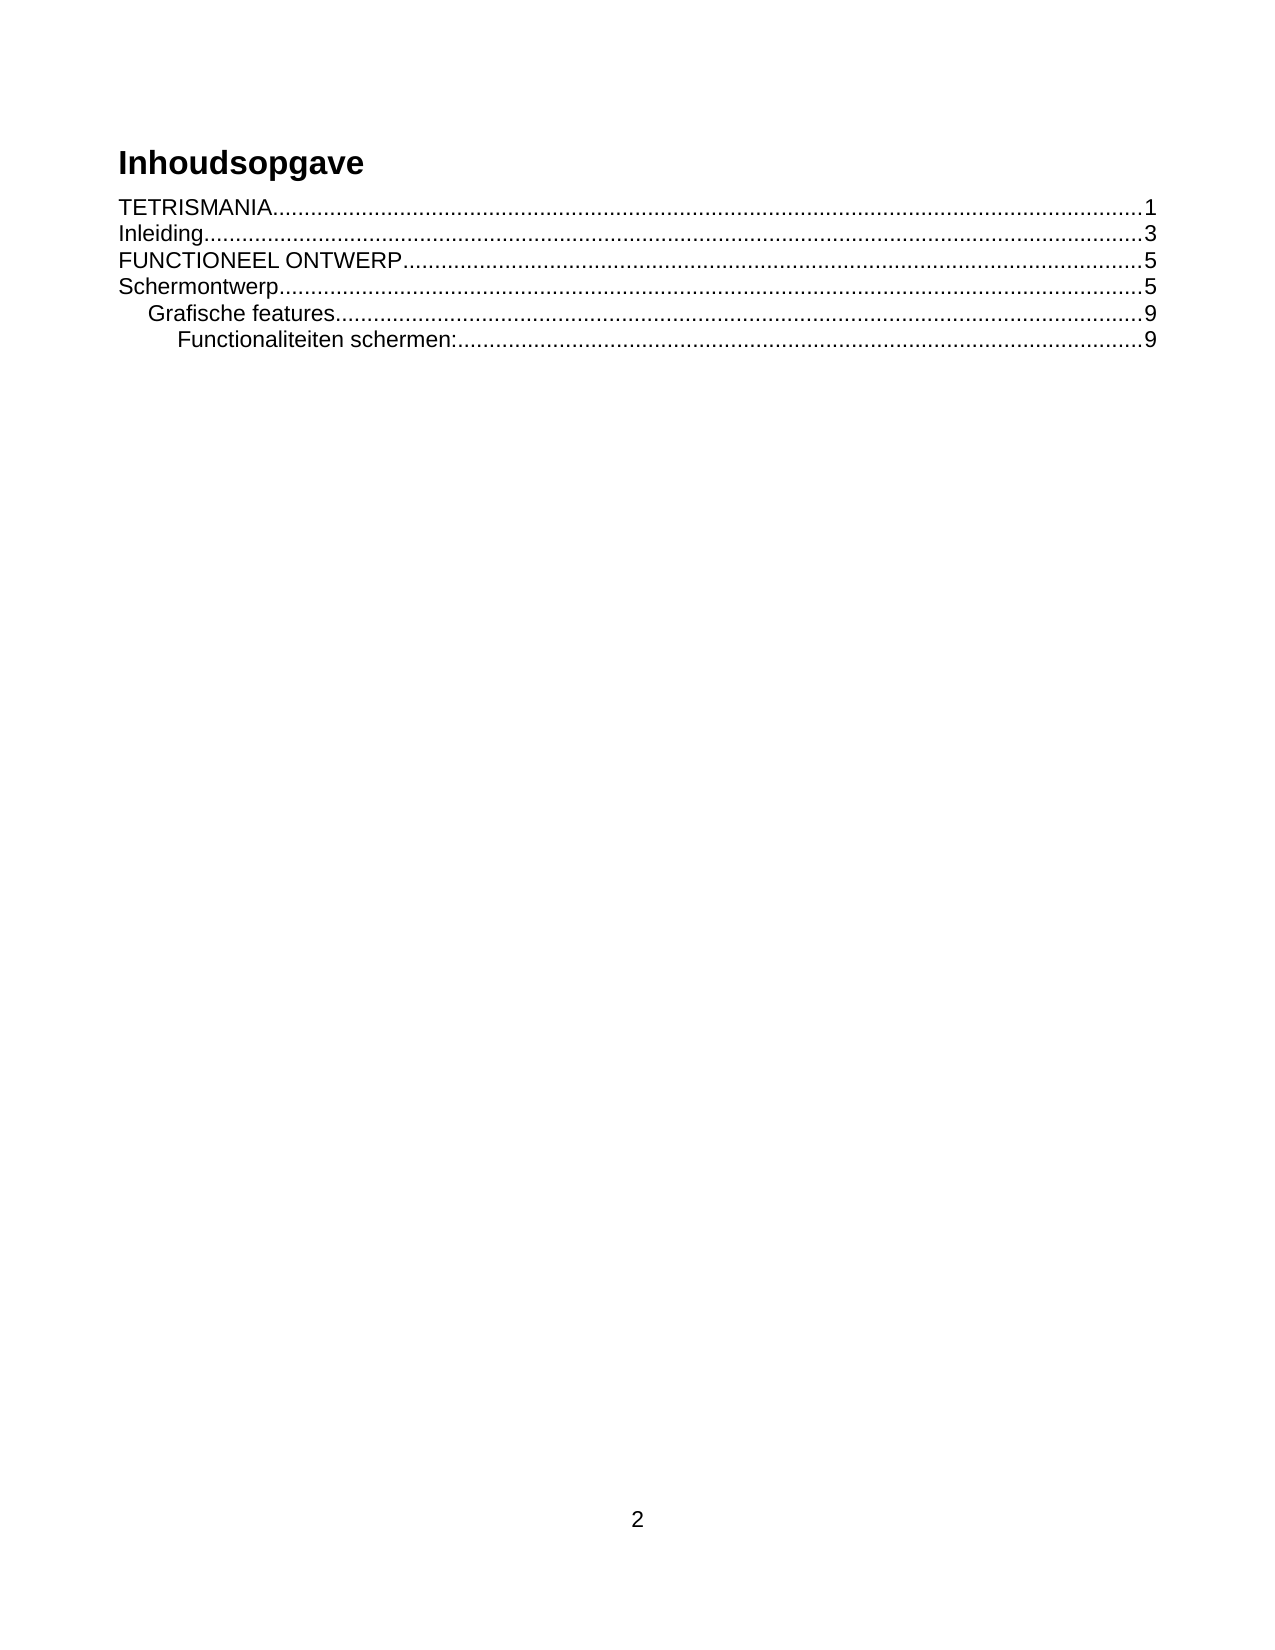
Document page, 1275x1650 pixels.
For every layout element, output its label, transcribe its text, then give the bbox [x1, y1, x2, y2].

text Functionaliteiten schermen: 9 [177, 326, 1157, 352]
text Inleiding 3 [118, 220, 1157, 247]
text TETRISMANIA 1 [118, 194, 1157, 220]
text Schermontwerp 5 [118, 273, 1157, 299]
subtitle Inhoudsopgave [118, 143, 1157, 182]
text Grafische features 9 [148, 299, 1157, 326]
text FUNCTIONEEL ONTWERP 5 [118, 247, 1157, 273]
